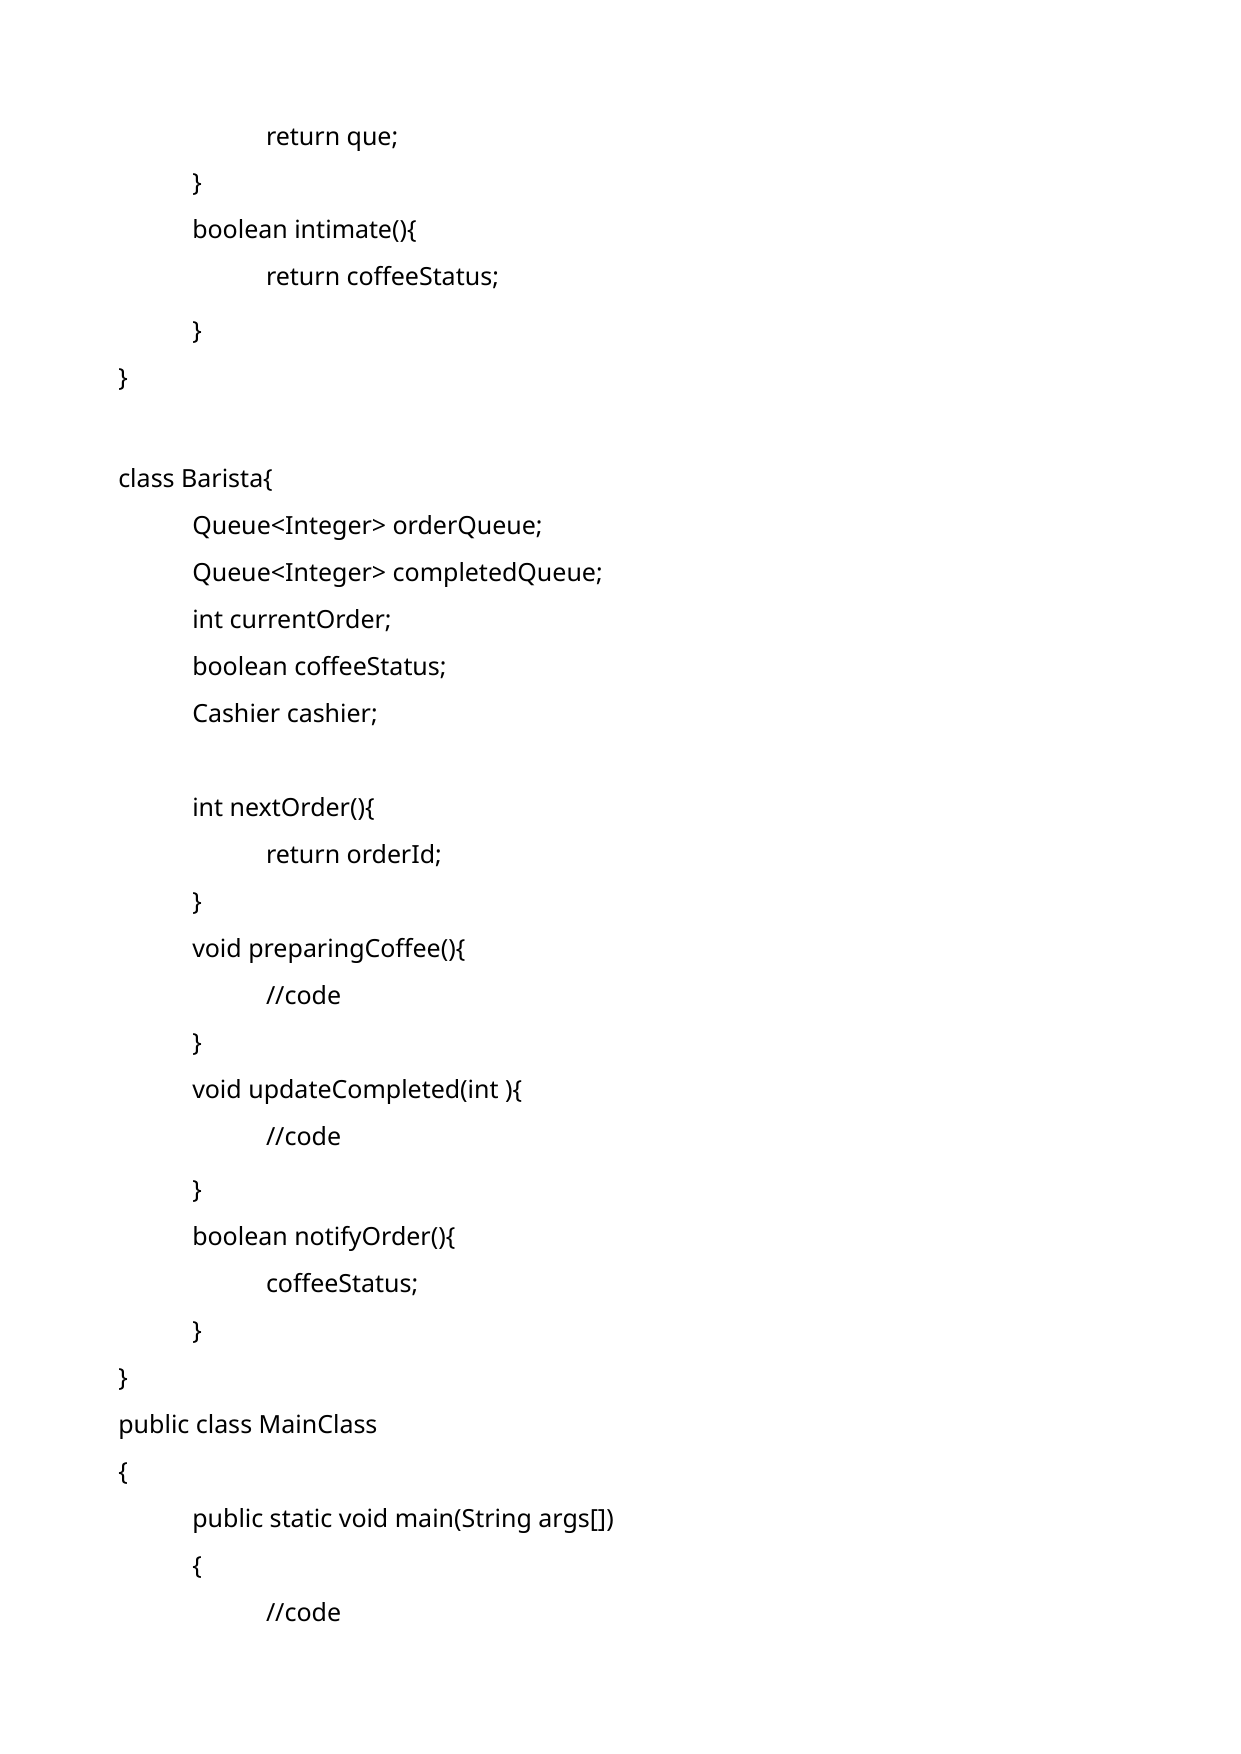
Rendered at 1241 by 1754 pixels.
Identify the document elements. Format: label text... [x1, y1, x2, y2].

text int nextOrder(){ [118, 789, 1122, 823]
text } [118, 1172, 1122, 1206]
text Queue<Integer> orderQueue; [118, 507, 1122, 542]
text boolean notifyOrder(){ [118, 1219, 1122, 1253]
text { [118, 1454, 1122, 1488]
text } [118, 883, 1122, 917]
text Cashier cashier; [118, 695, 1122, 729]
text //code [118, 1118, 1122, 1152]
text public class MainClass [118, 1407, 1122, 1441]
text } [118, 1024, 1122, 1058]
text void updateCompleted(int ){ [118, 1071, 1122, 1105]
text boolean intimate(){ [118, 212, 1122, 246]
text Queue<Integer> completedQueue; [118, 554, 1122, 588]
text } [118, 165, 1122, 199]
text int currentOrder; [118, 601, 1122, 636]
text return coffeeStatus; [118, 259, 1122, 293]
text } [118, 313, 1122, 347]
text return orderId; [118, 836, 1122, 870]
text coffeeStatus; [118, 1266, 1122, 1300]
text //code [118, 977, 1122, 1011]
text } [118, 1360, 1122, 1394]
text { [118, 1548, 1122, 1582]
text //code [118, 1595, 1122, 1629]
text void preparingCoffee(){ [118, 930, 1122, 964]
text class Barista{ [118, 461, 1122, 494]
text } [118, 360, 1122, 394]
text boolean coffeeStatus; [118, 648, 1122, 682]
text return que; [118, 118, 1122, 152]
text } [118, 1313, 1122, 1347]
text public static void main(String args[]) [118, 1501, 1122, 1535]
